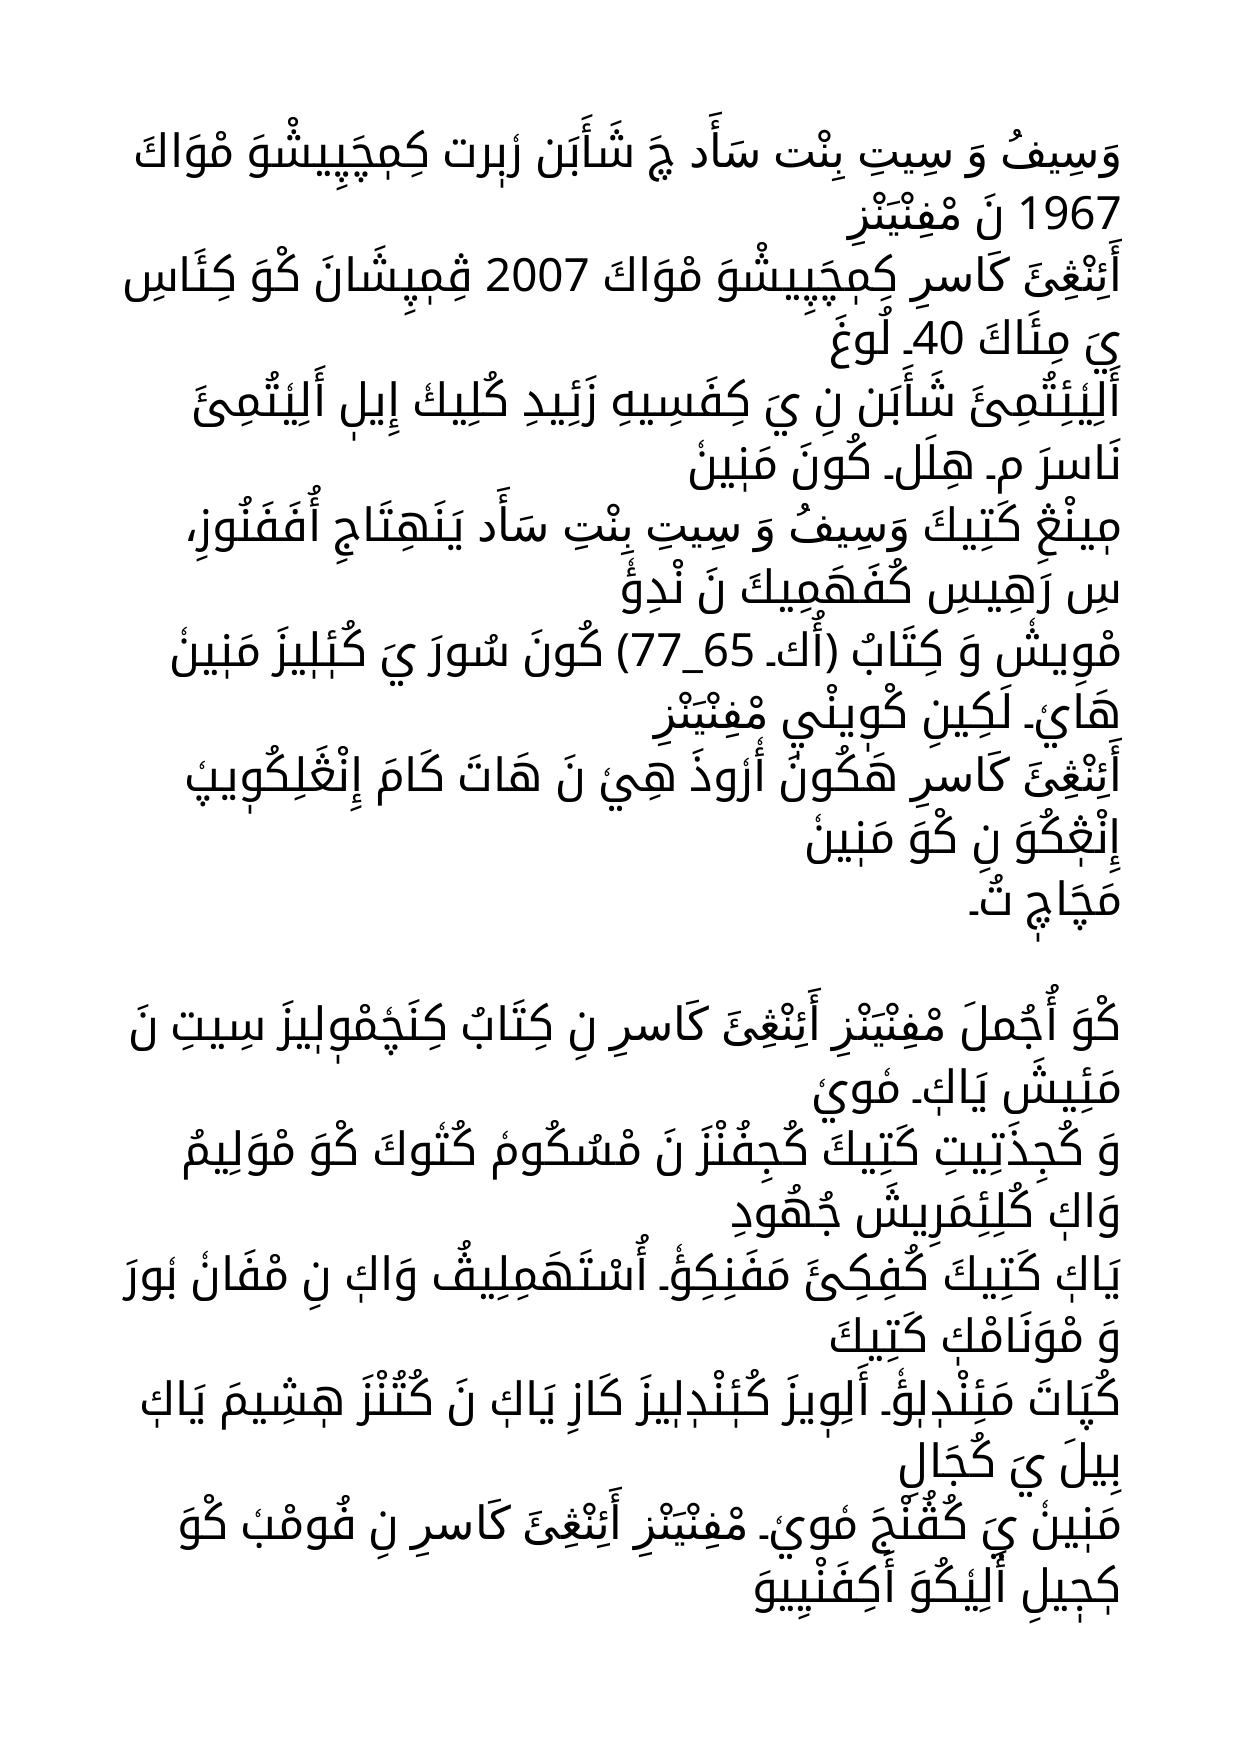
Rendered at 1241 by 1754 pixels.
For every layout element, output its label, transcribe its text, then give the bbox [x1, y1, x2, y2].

text مَنٖينٗ يَ كُڤُنْجَ مٗويٗ۔ مْفِنْيَنْزِ أَئِنْڠِئَ كَاسرِ نِ فُومْبٗ كْوَ كٖجٖيلِ أَلِيٗكُوَ أَكِفَنْيِيوَ [118, 1491, 1122, 1616]
text أَئِنْڠِئَ كَاسرِ هَكُونَ أٗرٗوذَ هِيٗ نَ هَاتَ كَامَ إِنْڠَلِكُوٖيپٗ إِنْڠٖكُوَ نِ كْوَ مَنٖينٗ [118, 742, 1122, 867]
text أَئِنْڠِئَ كَاسرِ كِمٖچَپِيشْوَ مْوَاكَ 2007 ڤِمٖپِشَانَ كْوَ كِئَاسِ يَ مِئَاكَ 40۔ لُوغَ [118, 243, 1122, 368]
text مْوِيشٗ وَ كِتَابُ (أُك۔ 65_77) كُونَ سُورَ يَ كُئٖلٖيزَ مَنٖينٗ هَايٗ۔ لَكِينِ كْوٖينْيٖ مْفِنْيَنْزِ [118, 617, 1122, 742]
text كُپَاتَ مَئِنْدٖلٖؤٗ۔ أَلِوٖيزَ كُئٖنْدٖلٖيزَ كَازِ يَاكٖ نَ كُتُنْزَ هٖشِيمَ يَاكٖ بِيلَ يَ كُجَالِ [118, 1366, 1122, 1491]
text وَسِيفُ وَ سِيتِ بِنْت سَأَد چَ شَأَبَن رٗبٖرت كِمٖچَپِيشْوَ مْوَاكَ 1967 نَ مْفِنْيَنْزِ [118, 118, 1122, 243]
text أَلِيٗئِتُمِئَ شَأَبَن نِ يَ كِفَسِيهِ زَئِيدِ كُلِيكٗ إِيلٖ أَلِيٗتُمِئَ نَاسرَ م۔ هِلَل۔ كُونَ مَنٖينٗ [118, 368, 1122, 492]
text مَچَاچٖ تُ۔ [118, 867, 1122, 929]
text يَاكٖ كَتِيكَ كُفِكِئَ مَفَنِكِؤٗ۔ أُسْتَهَمِلِيڤُ وَاكٖ نِ مْفَانٗ بٗورَ وَ مْوَنَامْكٖ كَتِيكَ [118, 1241, 1122, 1366]
text كْوَ أُجُملَ مْفِنْيَنْزِ أَئِنْڠِئَ كَاسرِ نِ كِتَابُ كِنَچٗمْوٖلٖيزَ سِيتِ نَ مَئِيشَ يَاكٖ۔ مٗويٗ [118, 992, 1122, 1116]
text وَ كُجِذَتِيتِ كَتِيكَ كُجِفُنْزَ نَ مْسُكُومٗ كُتٗوكَ كْوَ مْوَلِيمُ وَاكٖ كُلِئِمَرِيشَ جُهُودِ [118, 1116, 1122, 1241]
text مٖينْڠِ كَتِيكَ وَسِيفُ وَ سِيتِ بِنْتِ سَأَد يَنَهِتَاجِ أُفَفَنُوزِ، سِ رَهِيسِ كُفَهَمِيكَ نَ نْدِؤٗ [118, 492, 1122, 617]
